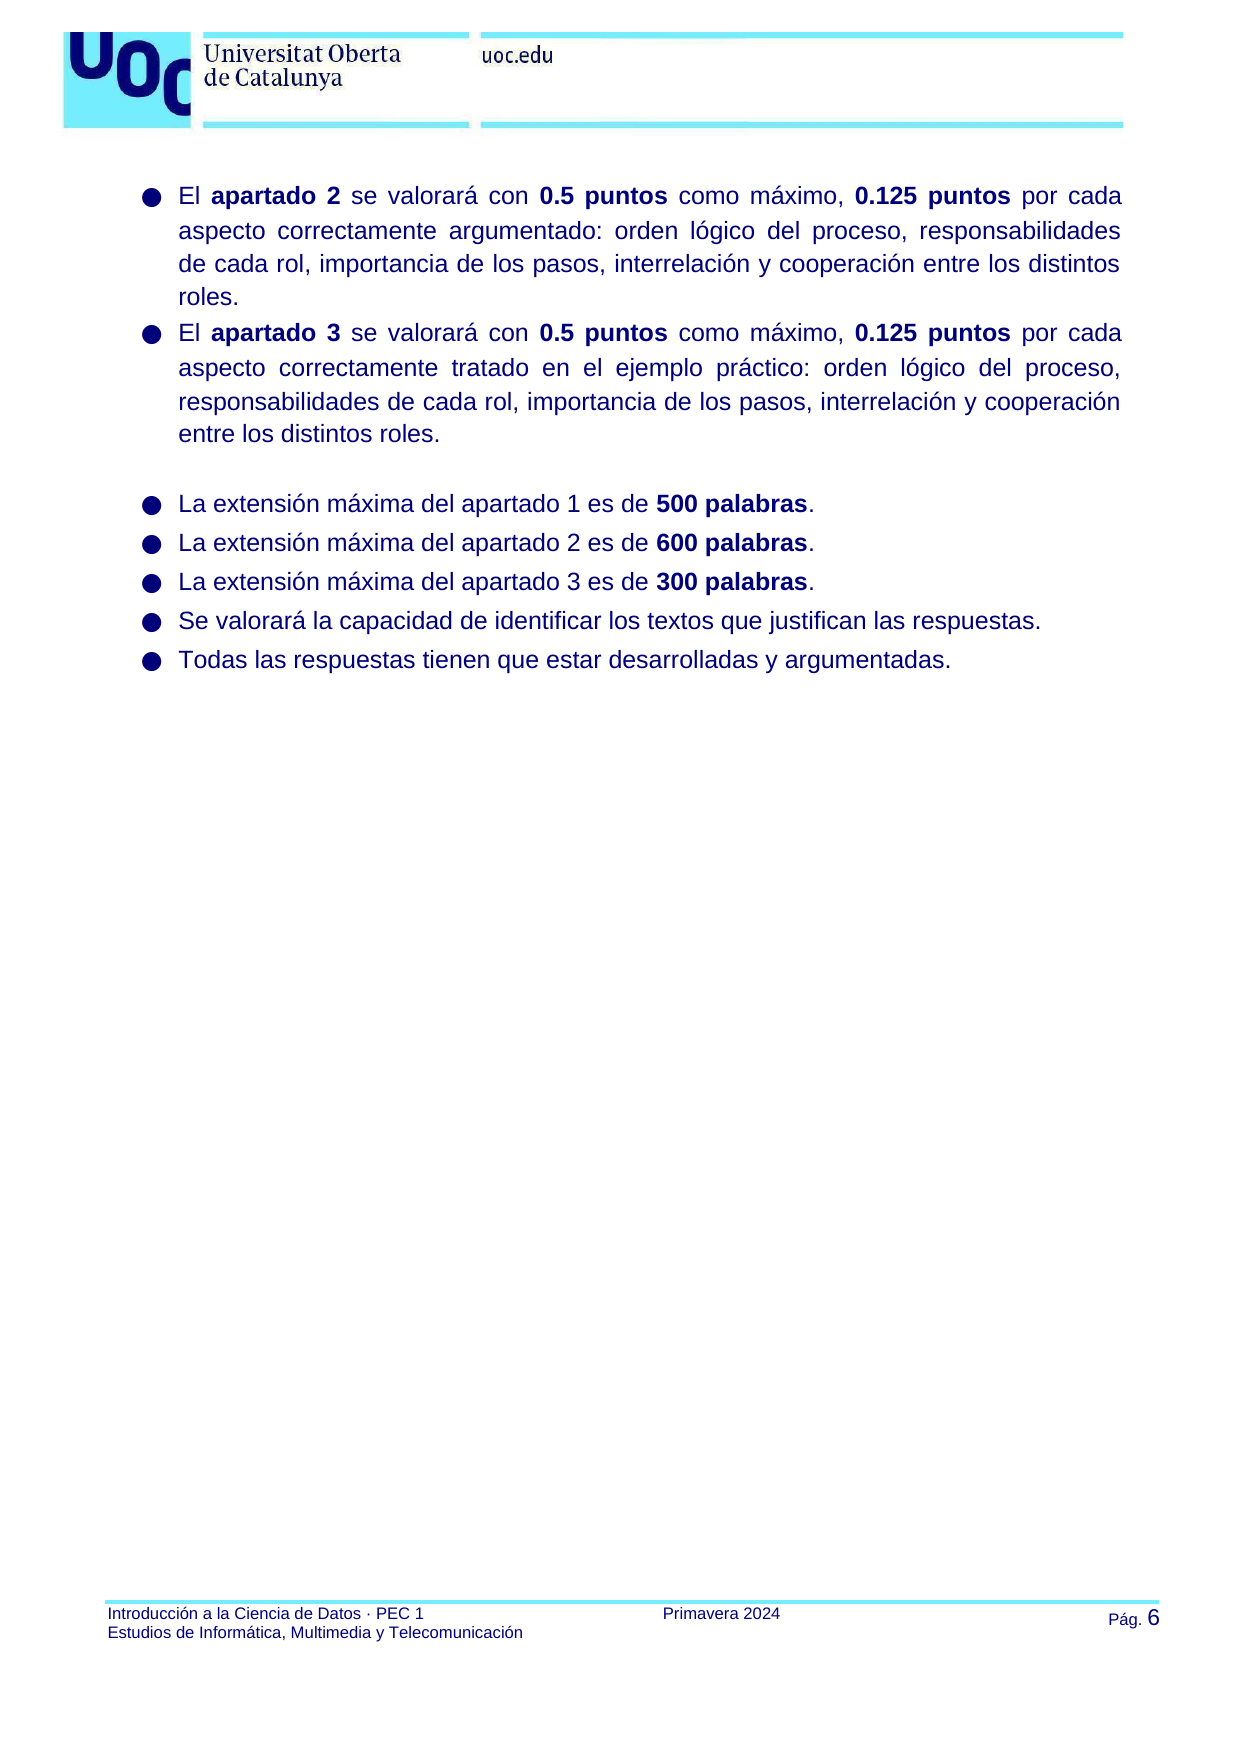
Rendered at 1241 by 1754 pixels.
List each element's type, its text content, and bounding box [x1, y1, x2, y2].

picture [57, 32, 92, 136]
list El apartado 2 se valorará con 0.5 puntos como máximo, 0.125 puntos por cada aspecto correctamente argumentado: orden lógico del proceso, responsabilidades de cada rol, importancia de los pasos, interrelación y cooperación entre los distintos roles. [141, 71, 1122, 311]
list La extensión máxima del apartado 3 es de 300 palabras. [141, 564, 1122, 598]
list El apartado 3 se valorará con 0.5 puntos como máximo, 0.125 puntos por cada aspecto correctamente tratado en el ejemplo práctico: orden lógico del proceso, responsabilidades de cada rol, importancia de los pasos, interrelación y cooperación entre los distintos roles. [141, 315, 1122, 448]
list Todas las respuestas tienen que estar desarrolladas y argumentadas. [141, 642, 1122, 676]
list La extensión máxima del apartado 1 es de 500 palabras. [141, 486, 1122, 519]
list La extensión máxima del apartado 2 es de 600 palabras. [141, 525, 1122, 559]
list Se valorará la capacidad de identificar los textos que justifican las respuestas. [141, 603, 1122, 637]
